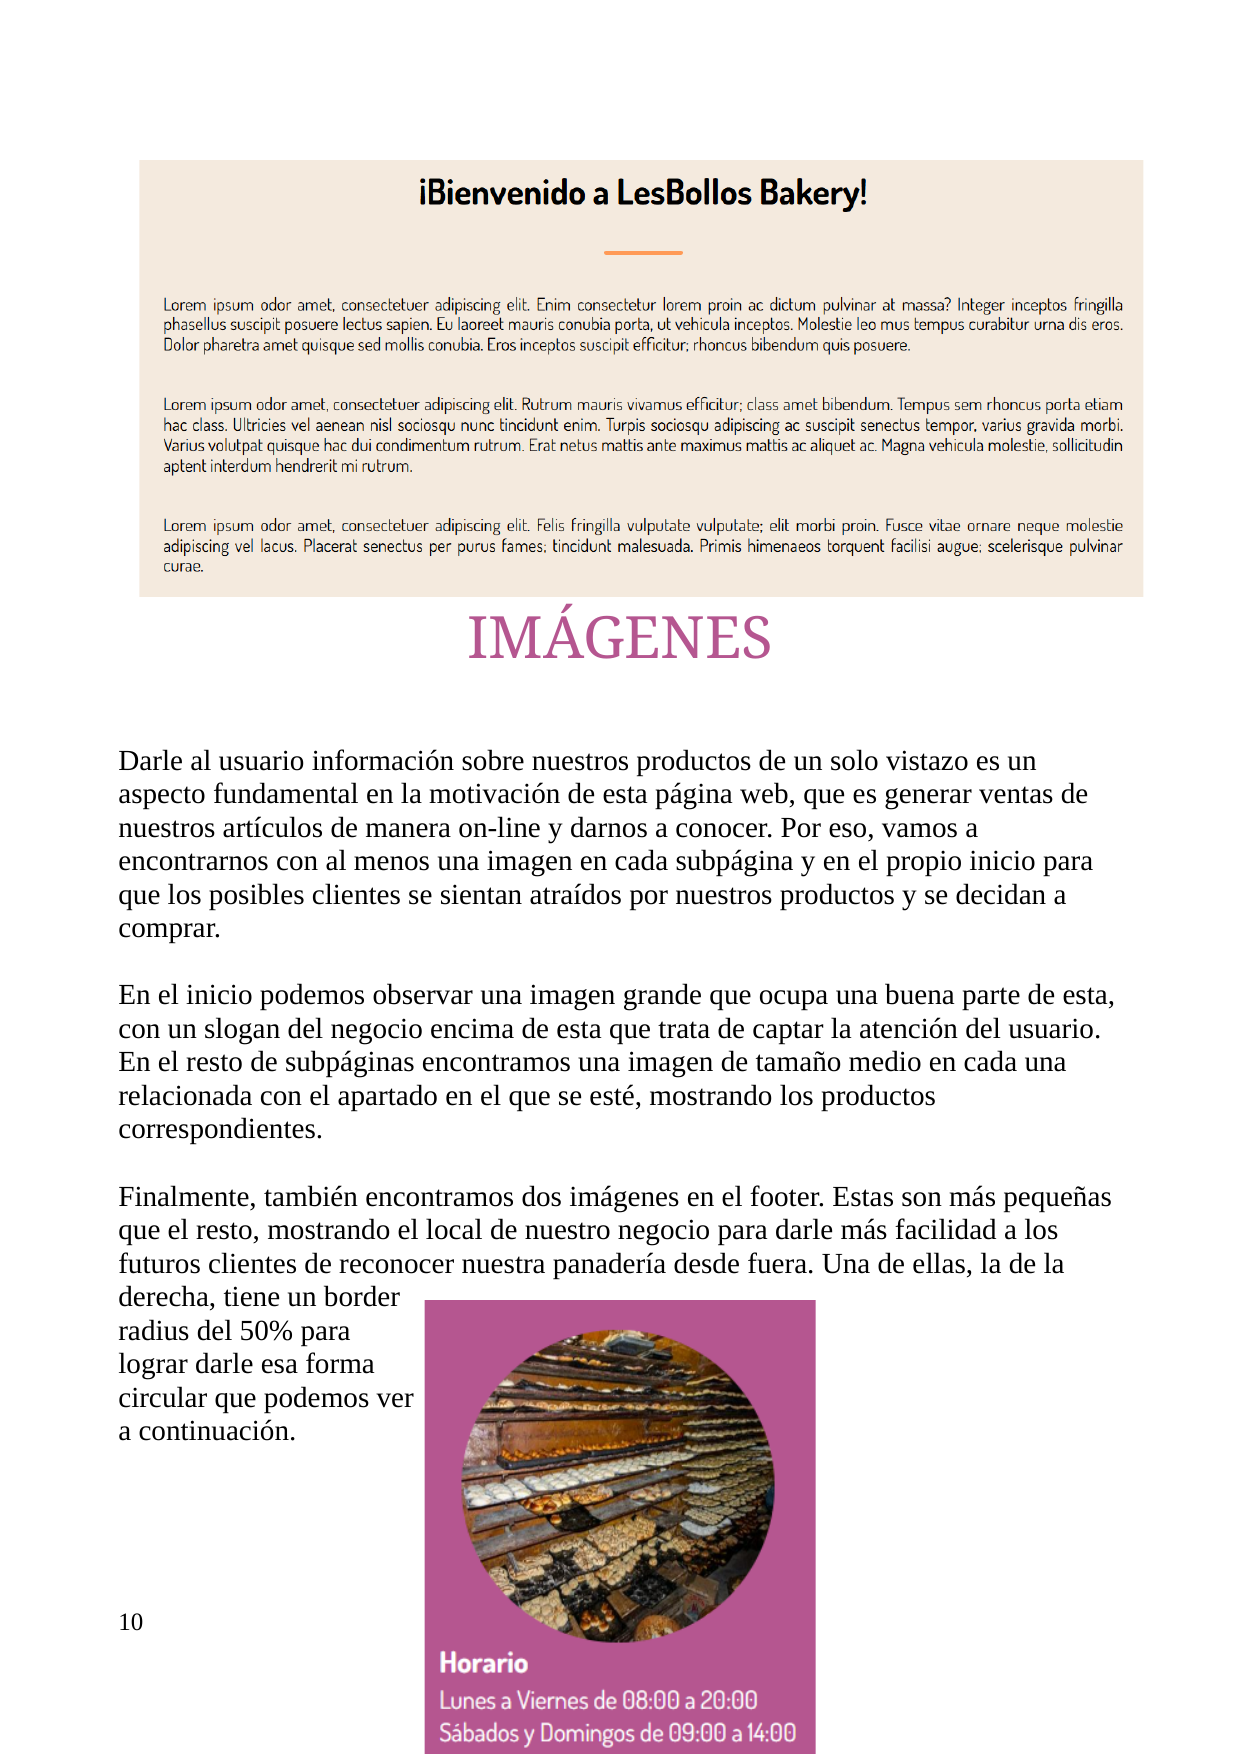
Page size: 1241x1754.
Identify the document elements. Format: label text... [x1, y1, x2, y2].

text IMÁGENES [118, 152, 1122, 676]
picture [139, 160, 1144, 597]
text Darle al usuario información sobre nuestros productos de un solo vistazo es un aspecto fundamental en la motivación de esta página web, que es generar ventas de nuestros artículos de manera on-line y darnos a conocer. Por eso, vamos a encontrarnos con al menos una imagen en cada subpágina y en el propio inicio para que los posibles clientes se sientan atraídos por nuestros productos y se decidan a comprar. [118, 743, 1122, 944]
text Finalmente, también encontramos dos imágenes en el footer. Estas son más pequeñas que el resto, mostrando el local de nuestro negocio para darle más facilidad a los futuros clientes de reconocer nuestra panadería desde fuera. Una de ellas, la de la derecha, tiene un border radius del 50% para lograr darle esa forma circular que podemos ver a continuación. [118, 1179, 1122, 1447]
text En el inicio podemos observar una imagen grande que ocupa una buena parte de esta, con un slogan del negocio encima de esta que trata de captar la atención del usuario. En el resto de subpáginas encontramos una imagen de tamaño medio en cada una relacionada con el apartado en el que se esté, mostrando los productos correspondientes. [118, 977, 1122, 1145]
picture [424, 1300, 816, 1754]
